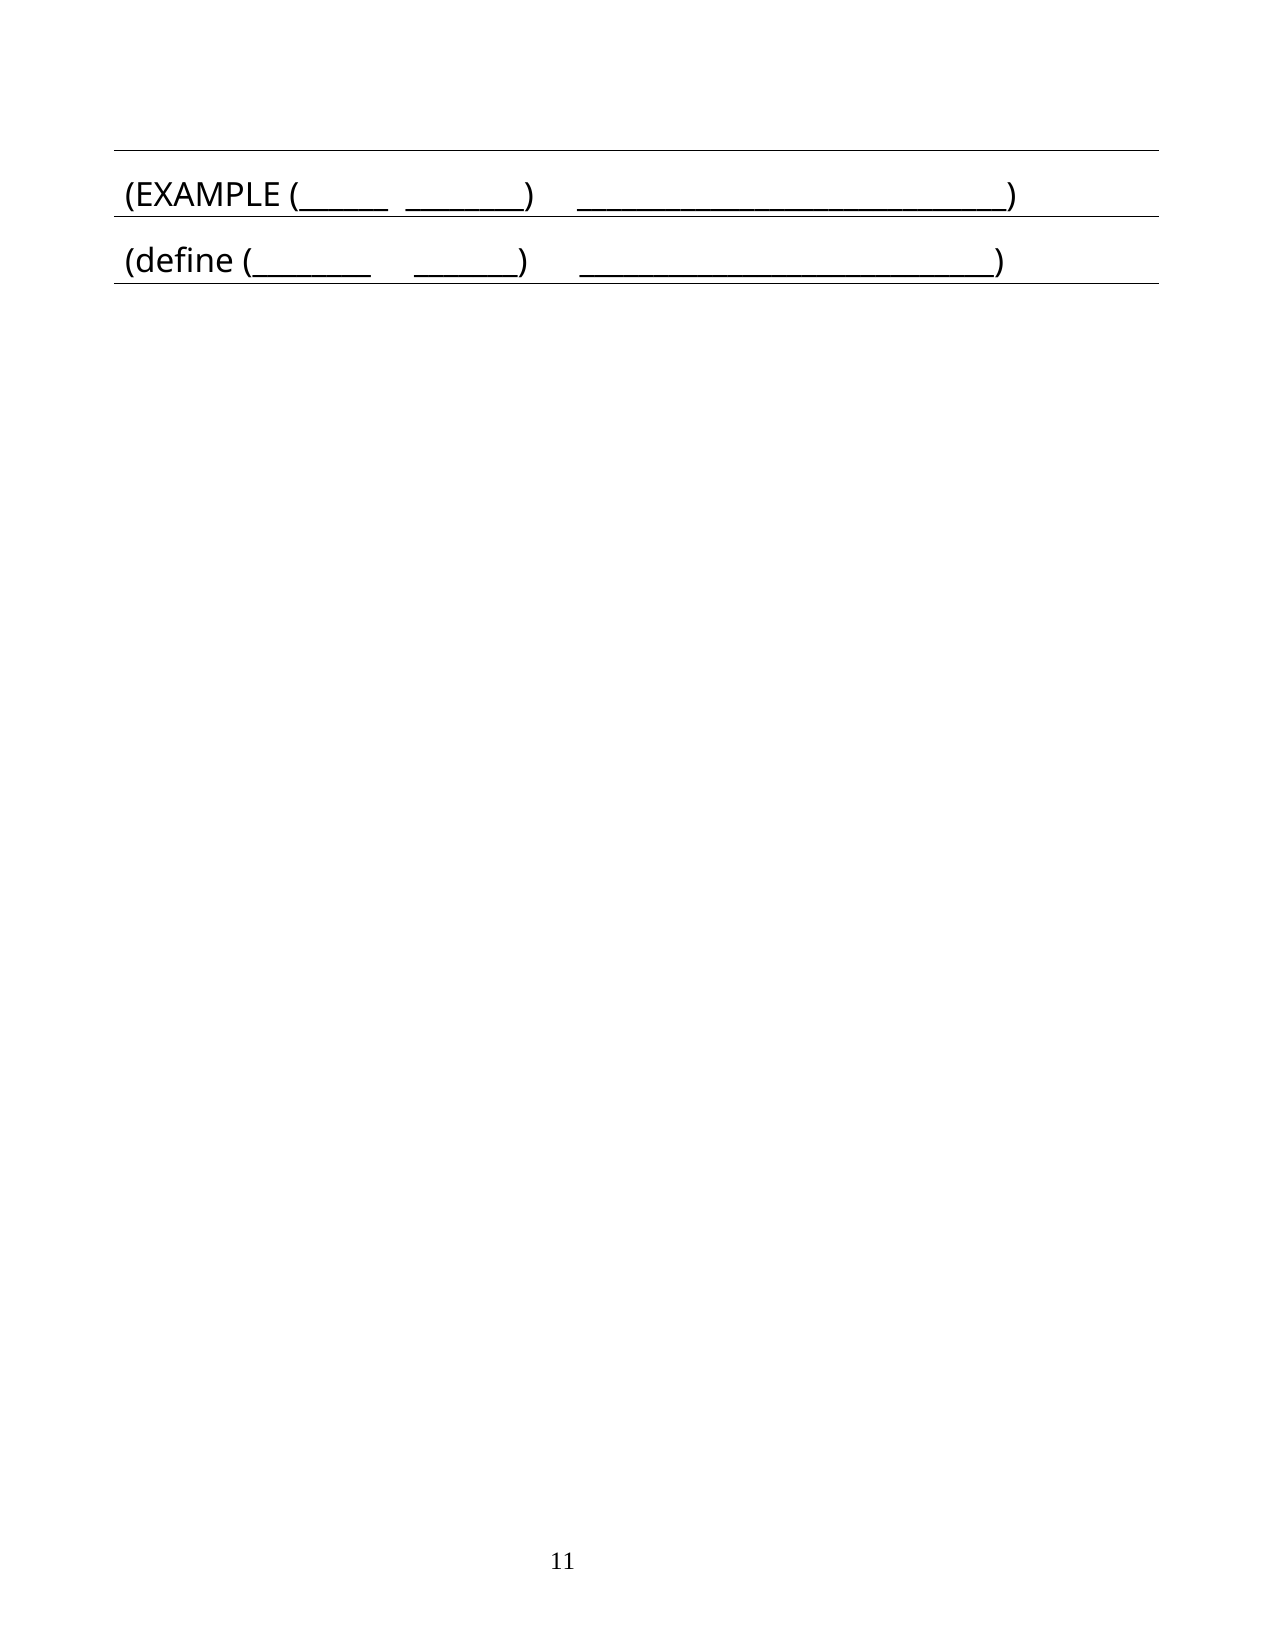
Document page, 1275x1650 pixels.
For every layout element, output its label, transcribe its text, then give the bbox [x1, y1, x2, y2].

table_cell (define (________ _______) ____________________________) [114, 217, 1159, 283]
table_cell (EXAMPLE (______ ________) _____________________________) [114, 151, 1159, 216]
